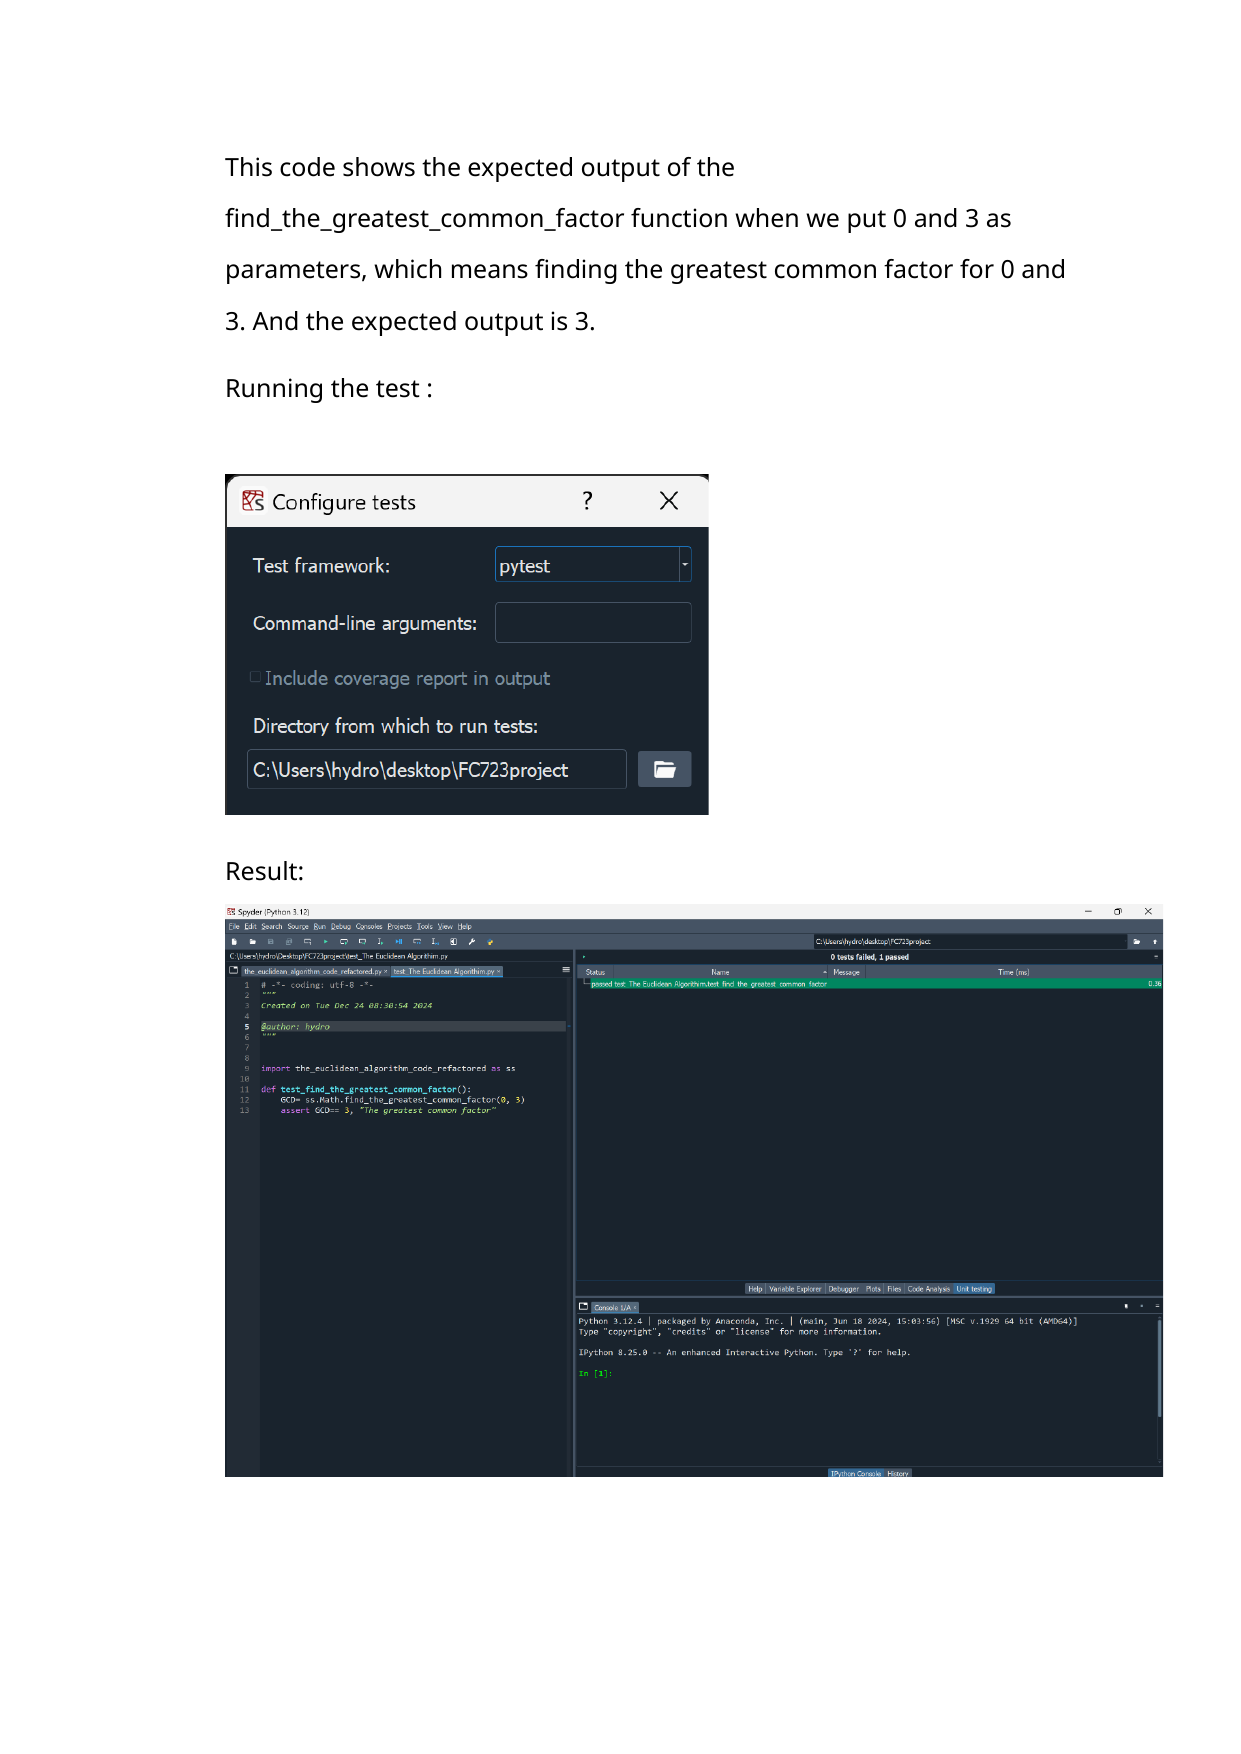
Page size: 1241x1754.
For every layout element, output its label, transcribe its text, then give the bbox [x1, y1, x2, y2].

list Result: [225, 854, 1090, 888]
text Running the test : [225, 371, 1090, 405]
text This code shows the expected output of the find_the_greatest_common_factor function when we put 0 and 3 as parameters, which means finding the greatest common factor for 0 and 3. And the expected output is 3. [225, 150, 1090, 337]
